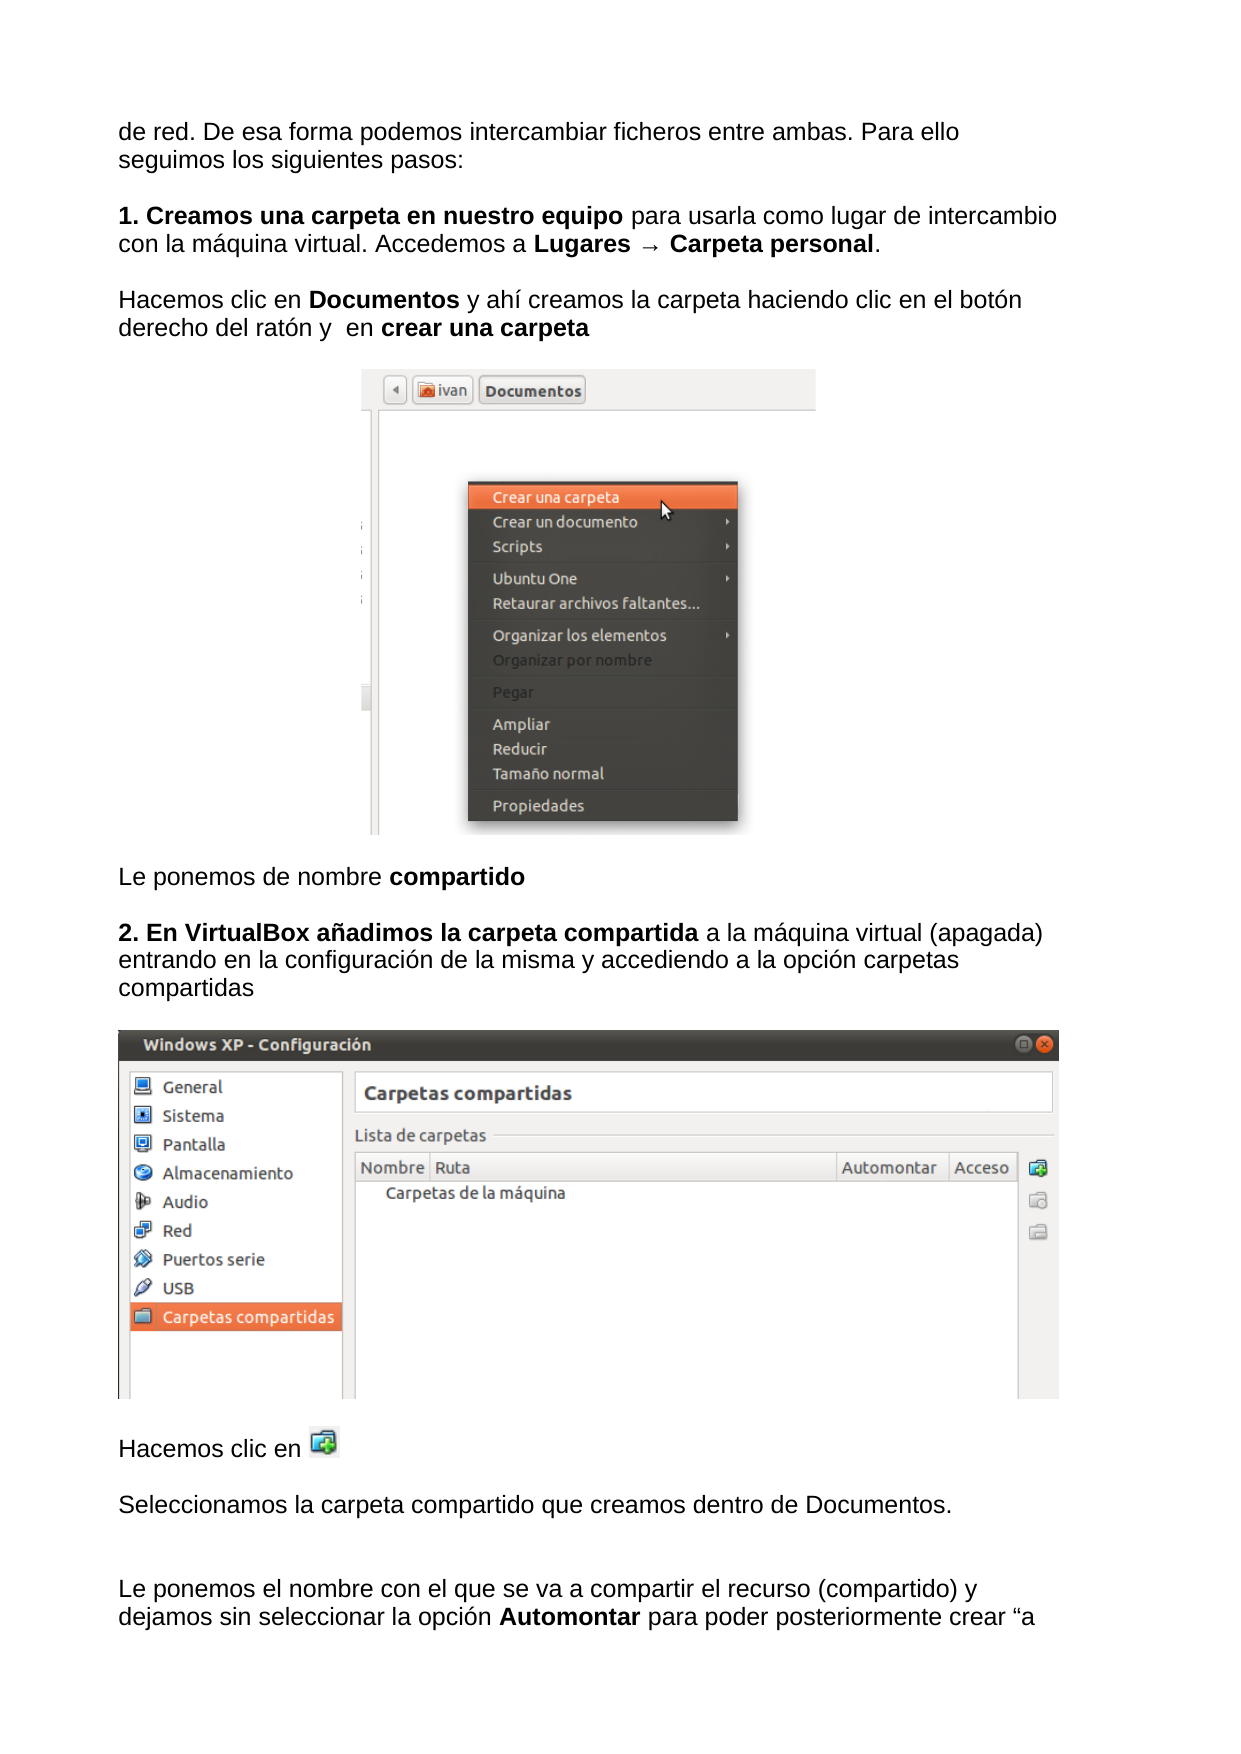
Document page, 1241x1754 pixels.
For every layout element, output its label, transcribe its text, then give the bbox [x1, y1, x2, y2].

text 1. Creamos una carpeta en nuestro equipo para usarla como lugar de intercambio con la máquina virtual. Accedemos a Lugares → Carpeta personal. [118, 202, 1059, 258]
picture [308, 1426, 340, 1458]
text Le ponemos de nombre compartido [118, 863, 1059, 891]
picture [361, 369, 816, 835]
text de red. De esa forma podemos intercambiar ficheros entre ambas. Para ello seguimos los siguientes pasos: [118, 118, 1059, 174]
text Hacemos clic en Documentos y ahí creamos la carpeta haciendo clic en el botón derecho del ratón y en crear una carpeta [118, 286, 1059, 341]
text Le ponemos el nombre con el que se va a compartir el recurso (compartido) y dejamos sin seleccionar la opción Automontar para poder posteriormente crear “a [118, 1575, 1059, 1631]
text Hacemos clic en [118, 1427, 1059, 1463]
text Seleccionamos la carpeta compartido que creamos dentro de Documentos. [118, 1491, 1059, 1519]
picture [118, 1030, 1059, 1399]
text 2. En VirtualBox añadimos la carpeta compartida a la máquina virtual (apagada) entrando en la configuración de la misma y accediendo a la opción carpetas compartidas [118, 918, 1059, 1002]
